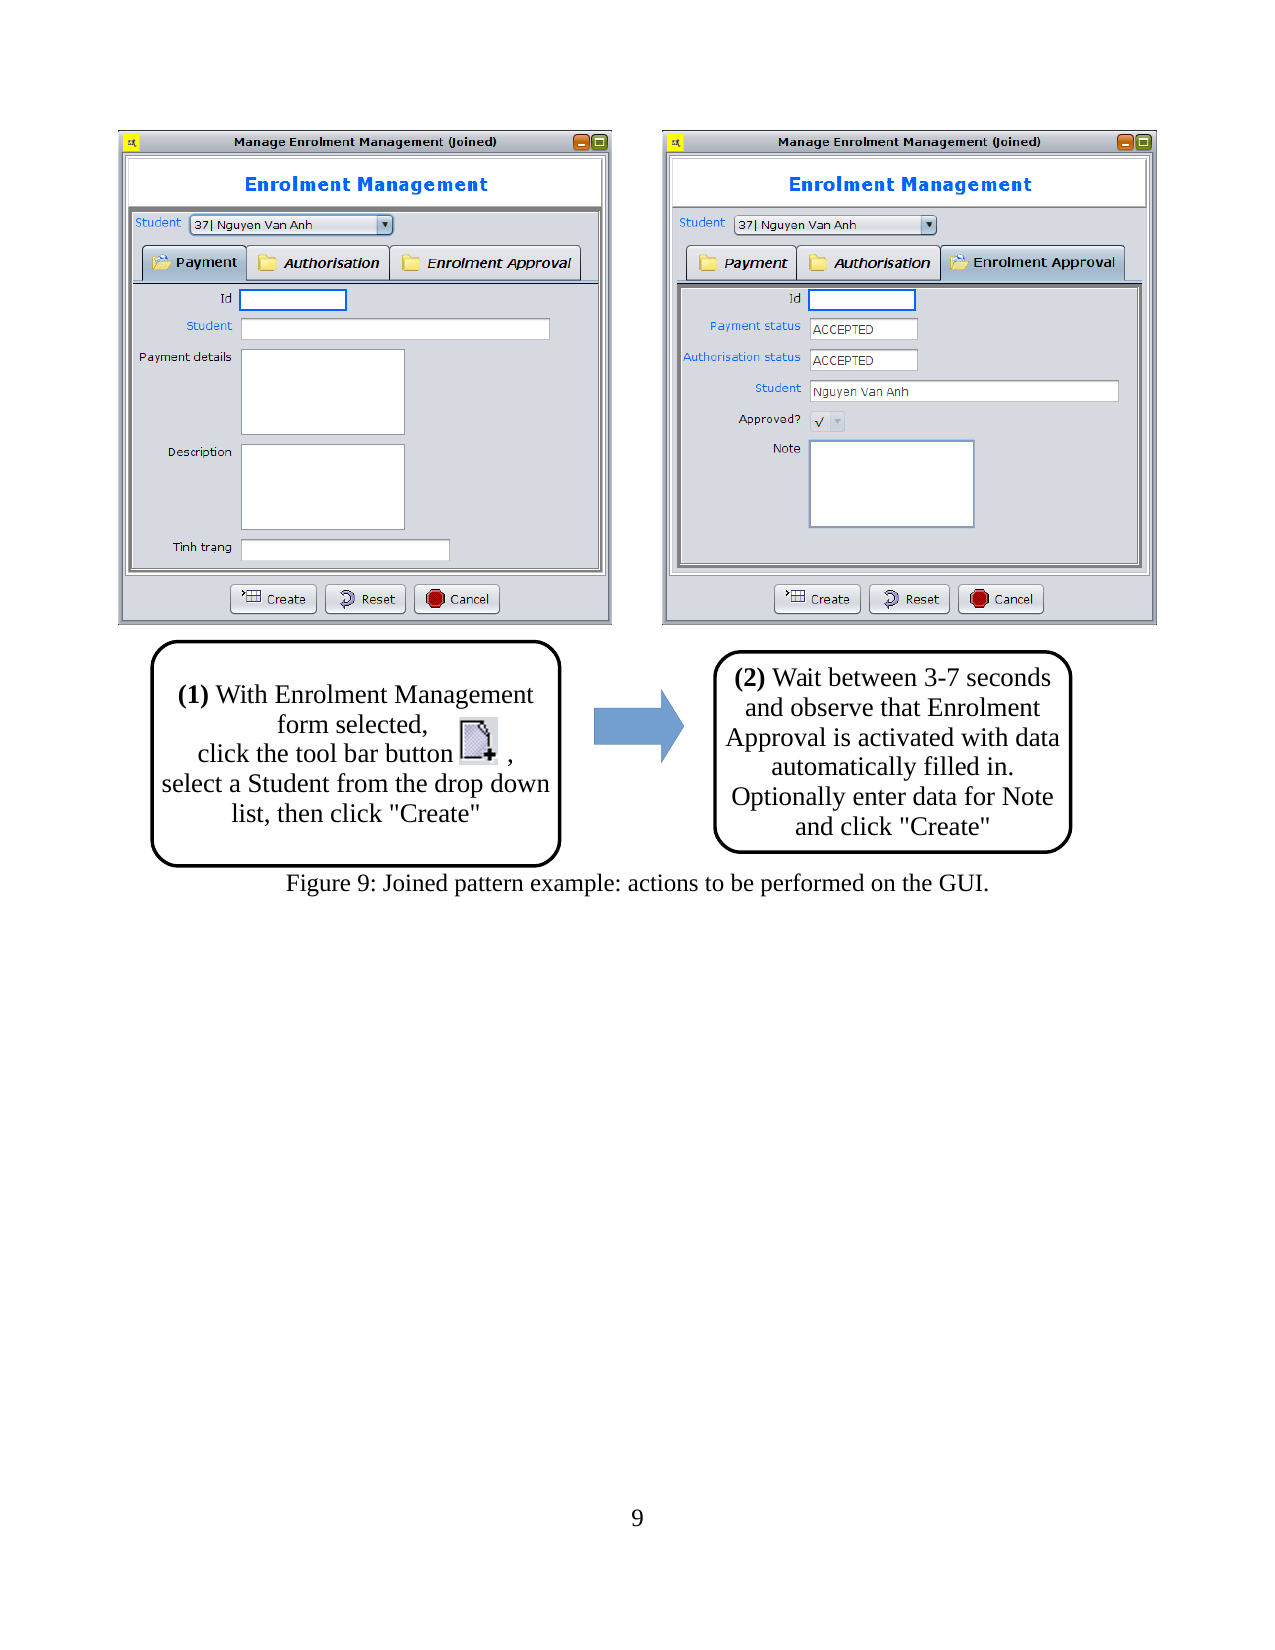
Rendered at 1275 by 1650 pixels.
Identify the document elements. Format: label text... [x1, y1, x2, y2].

text Figure 9: Joined pattern example: actions to be performed on the GUI. [118, 130, 1157, 896]
